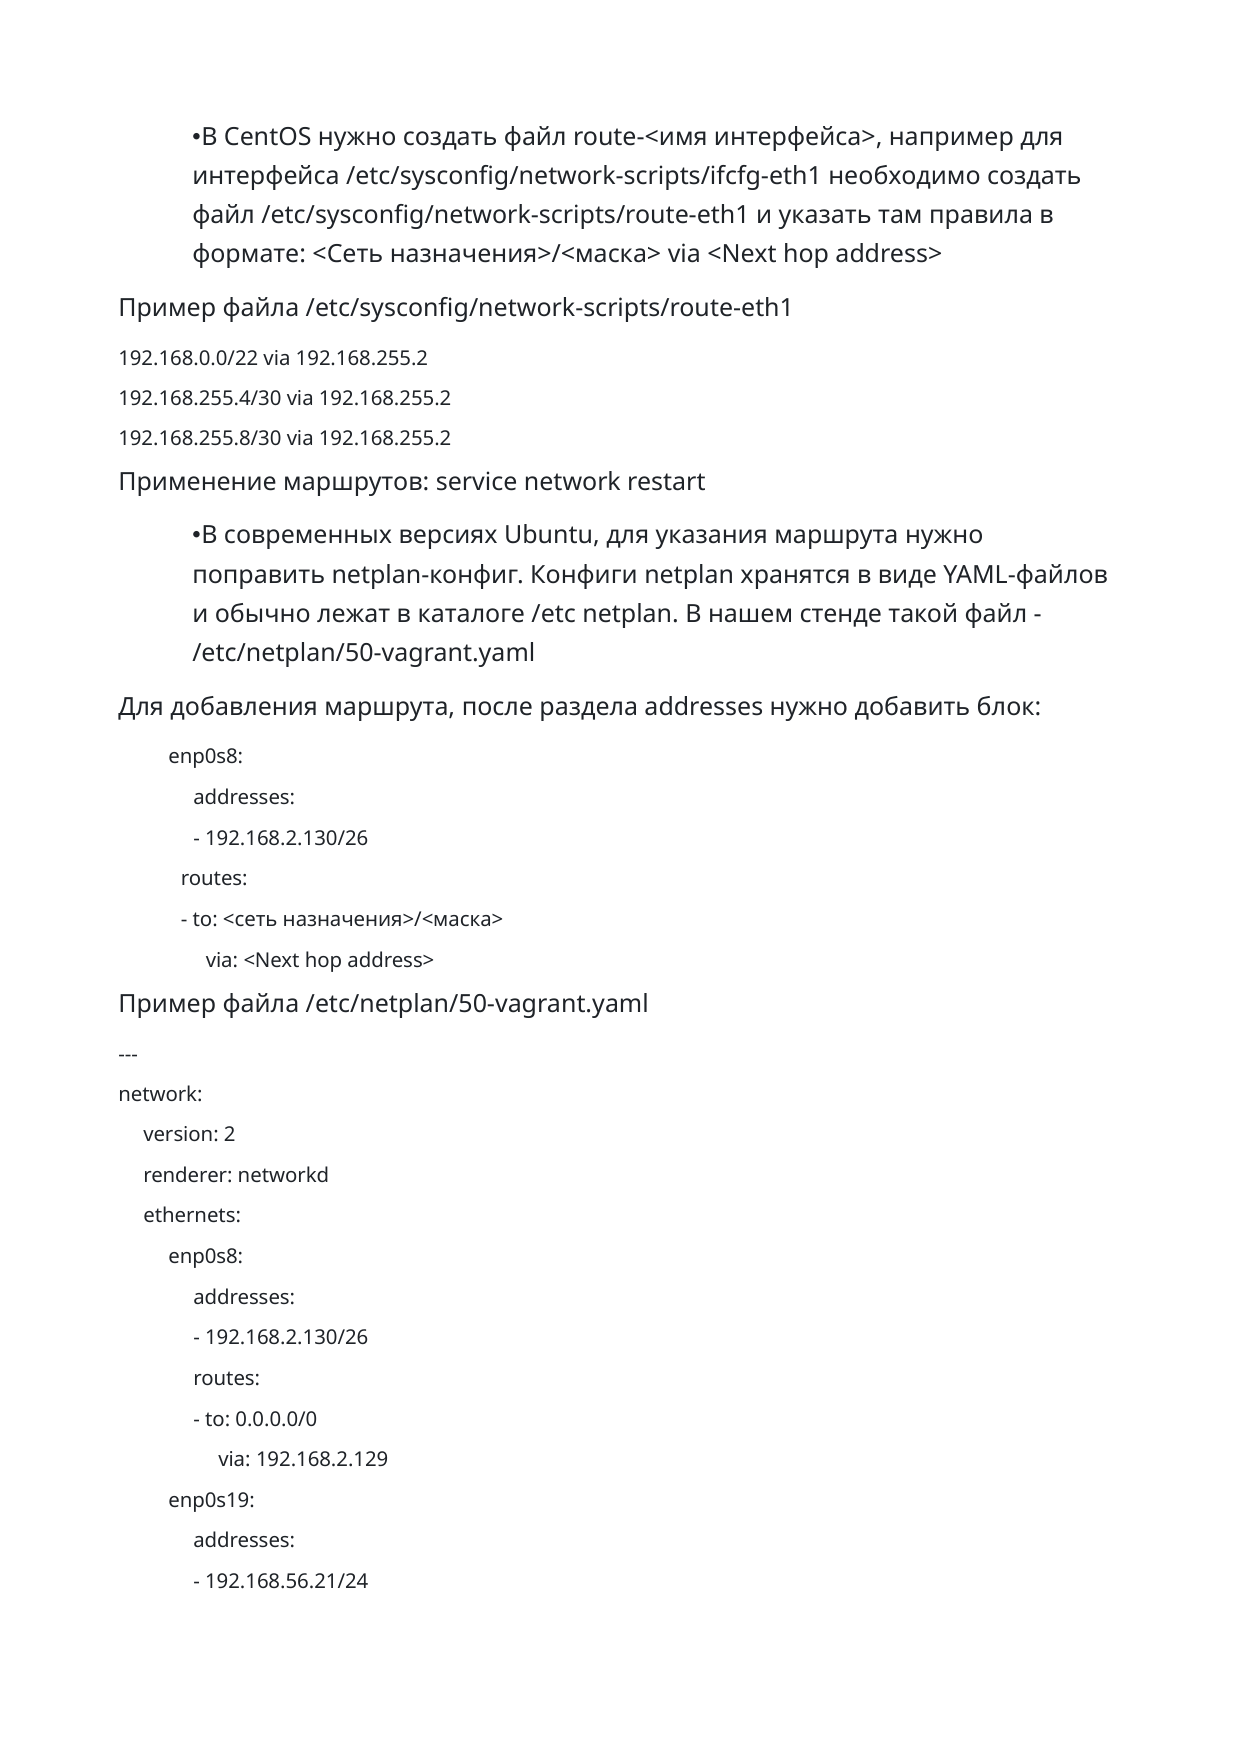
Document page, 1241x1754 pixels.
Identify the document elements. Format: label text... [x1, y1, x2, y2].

text Применение маршрутов: service network restart [118, 463, 1122, 497]
list В современных версиях Ubuntu, для указания маршрута нужно поправить netplan-конфиг. Конфиги netplan хранятся в виде YAML-файлов и обычно лежат в каталоге /etc netplan. В нашем стенде такой файл - /etc/netplan/50-vagrant.yaml [118, 517, 1122, 669]
list В CentOS нужно создать файл route-<имя интерфейса>, например для интерфейса /etc/sysconfig/network-scripts/ifcfg-eth1 необходимо создать файл /etc/sysconfig/network-scripts/route-eth1 и указать там правила в формате: <Сеть назначения>/<маска> via <Next hop address> [118, 118, 1122, 270]
text 192.168.0.0/22 via 192.168.255.2 [118, 343, 1122, 371]
text 192.168.255.8/30 via 192.168.255.2 [118, 423, 1122, 451]
text network: [118, 1080, 1122, 1107]
text --- [118, 1040, 1122, 1067]
text Для добавления маршрута, после раздела addresses нужно добавить блок: [118, 688, 1122, 722]
text ethernets: [118, 1201, 1122, 1229]
text - to: 0.0.0.0/0 [118, 1404, 1122, 1432]
text enp0s8: [118, 1242, 1122, 1270]
text Пример файла /etc/sysconfig/network-scripts/route-eth1 [118, 289, 1122, 323]
text enp0s8: [118, 742, 1122, 770]
text version: 2 [118, 1120, 1122, 1148]
text Пример файла /etc/netplan/50-vagrant.yaml [118, 986, 1122, 1020]
text addresses: [118, 783, 1122, 811]
text - 192.168.56.21/24 [118, 1567, 1122, 1595]
text addresses: [118, 1526, 1122, 1554]
text renderer: networkd [118, 1161, 1122, 1188]
text - 192.168.2.130/26 [118, 823, 1122, 851]
text via: <Next hop address> [118, 945, 1122, 973]
text routes: [118, 864, 1122, 892]
text addresses: [118, 1282, 1122, 1310]
text via: 192.168.2.129 [118, 1445, 1122, 1473]
text - to: <сеть назначения>/<маска> [118, 905, 1122, 933]
text - 192.168.2.130/26 [118, 1323, 1122, 1351]
text 192.168.255.4/30 via 192.168.255.2 [118, 383, 1122, 411]
text enp0s19: [118, 1486, 1122, 1513]
text routes: [118, 1364, 1122, 1392]
